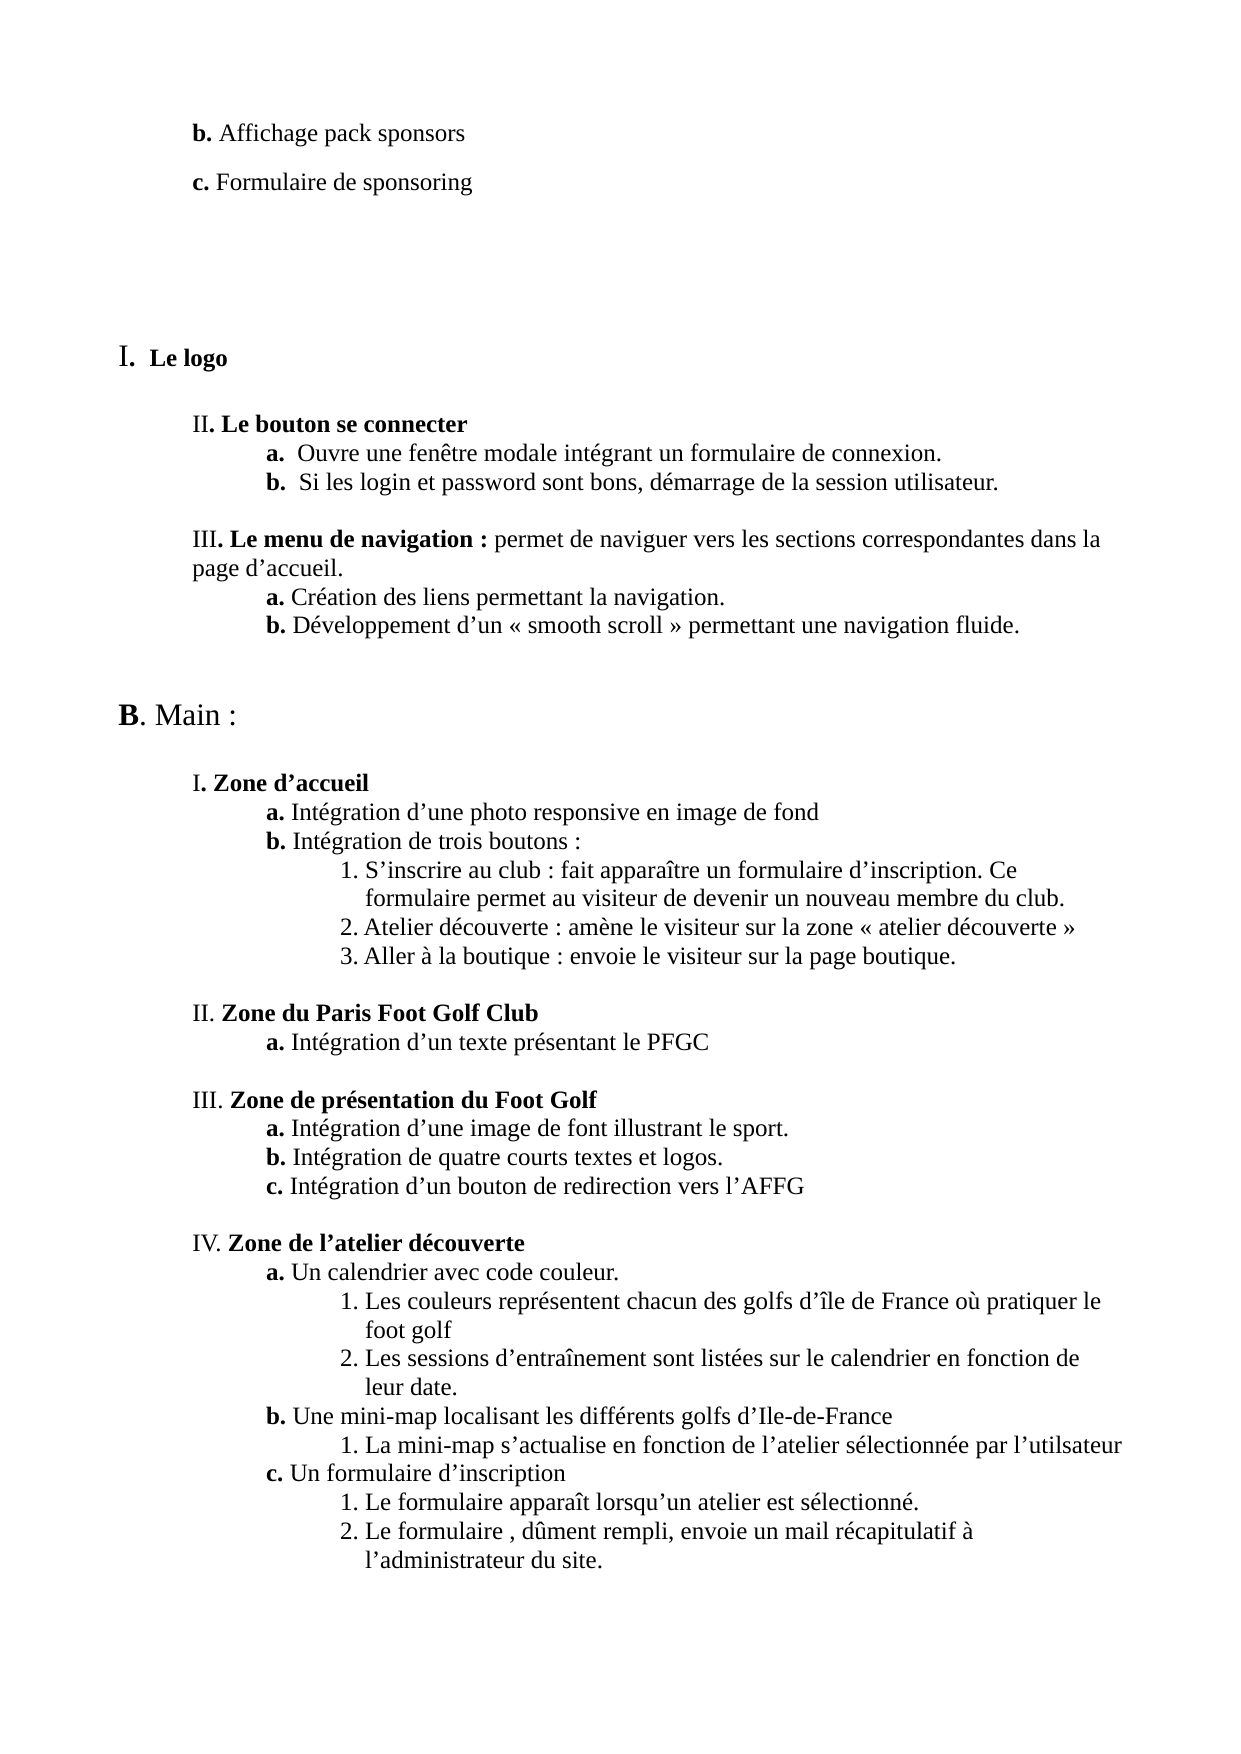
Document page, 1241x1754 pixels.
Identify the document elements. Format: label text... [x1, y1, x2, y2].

text 1. La mini-map s’actualise en fonction de l’atelier sélectionnée par l’utilsateur [118, 1430, 1122, 1458]
text I. Le logo [118, 337, 1122, 373]
text 1. Le formulaire apparaît lorsqu’un atelier est sélectionné. [118, 1487, 1122, 1516]
text a. Intégration d’une image de font illustrant le sport. [118, 1113, 1122, 1142]
text b. Affichage pack sponsors [118, 118, 1122, 147]
text 2. Les sessions d’entraînement sont listées sur le calendrier en fonction de leur date. [118, 1343, 1122, 1401]
text a. Création des liens permettant la navigation. [118, 582, 1122, 610]
text 1. Les couleurs représentent chacun des golfs d’île de France où pratiquer le foot golf [118, 1286, 1122, 1343]
text II. Zone du Paris Foot Golf Club [118, 998, 1122, 1027]
text II. Le bouton se connecter [118, 409, 1122, 438]
text b. Intégration de quatre courts textes et logos. [118, 1142, 1122, 1171]
text c. Intégration d’un bouton de redirection vers l’AFFG [118, 1171, 1122, 1200]
text b. Si les login et password sont bons, démarrage de la session utilisateur. [118, 467, 1122, 495]
text c. Un formulaire d’inscription [118, 1458, 1122, 1487]
text a. Intégration d’un texte présentant le PFGC [118, 1027, 1122, 1056]
text b. Développement d’un « smooth scroll » permettant une navigation fluide. [118, 610, 1122, 639]
text c. Formulaire de sponsoring [118, 167, 1122, 196]
text a. Un calendrier avec code couleur. [118, 1257, 1122, 1286]
text I. Zone d’accueil [118, 768, 1122, 797]
text 2. Le formulaire , dûment rempli, envoie un mail récapitulatif à l’administrateur du site. [118, 1516, 1122, 1573]
text 2. Atelier découverte : amène le visiteur sur la zone « atelier découverte » [118, 912, 1122, 941]
text a. Ouvre une fenêtre modale intégrant un formulaire de connexion. [118, 438, 1122, 467]
text b. Une mini-map localisant les différents golfs d’Ile-de-France [118, 1401, 1122, 1430]
text B. Main : [118, 697, 1122, 732]
text a. Intégration d’une photo responsive en image de fond [118, 797, 1122, 826]
text 3. Aller à la boutique : envoie le visiteur sur la page boutique. [118, 941, 1122, 970]
text IV. Zone de l’atelier découverte [118, 1228, 1122, 1257]
text 1. S’inscrire au club : fait apparaître un formulaire d’inscription. Ce formulaire permet au visiteur de devenir un nouveau membre du club. [118, 855, 1122, 912]
text III. Le menu de navigation : permet de naviguer vers les sections correspondantes dans la page d’accueil. [118, 524, 1122, 582]
text b. Intégration de trois boutons : [118, 826, 1122, 855]
text III. Zone de présentation du Foot Golf [118, 1085, 1122, 1113]
